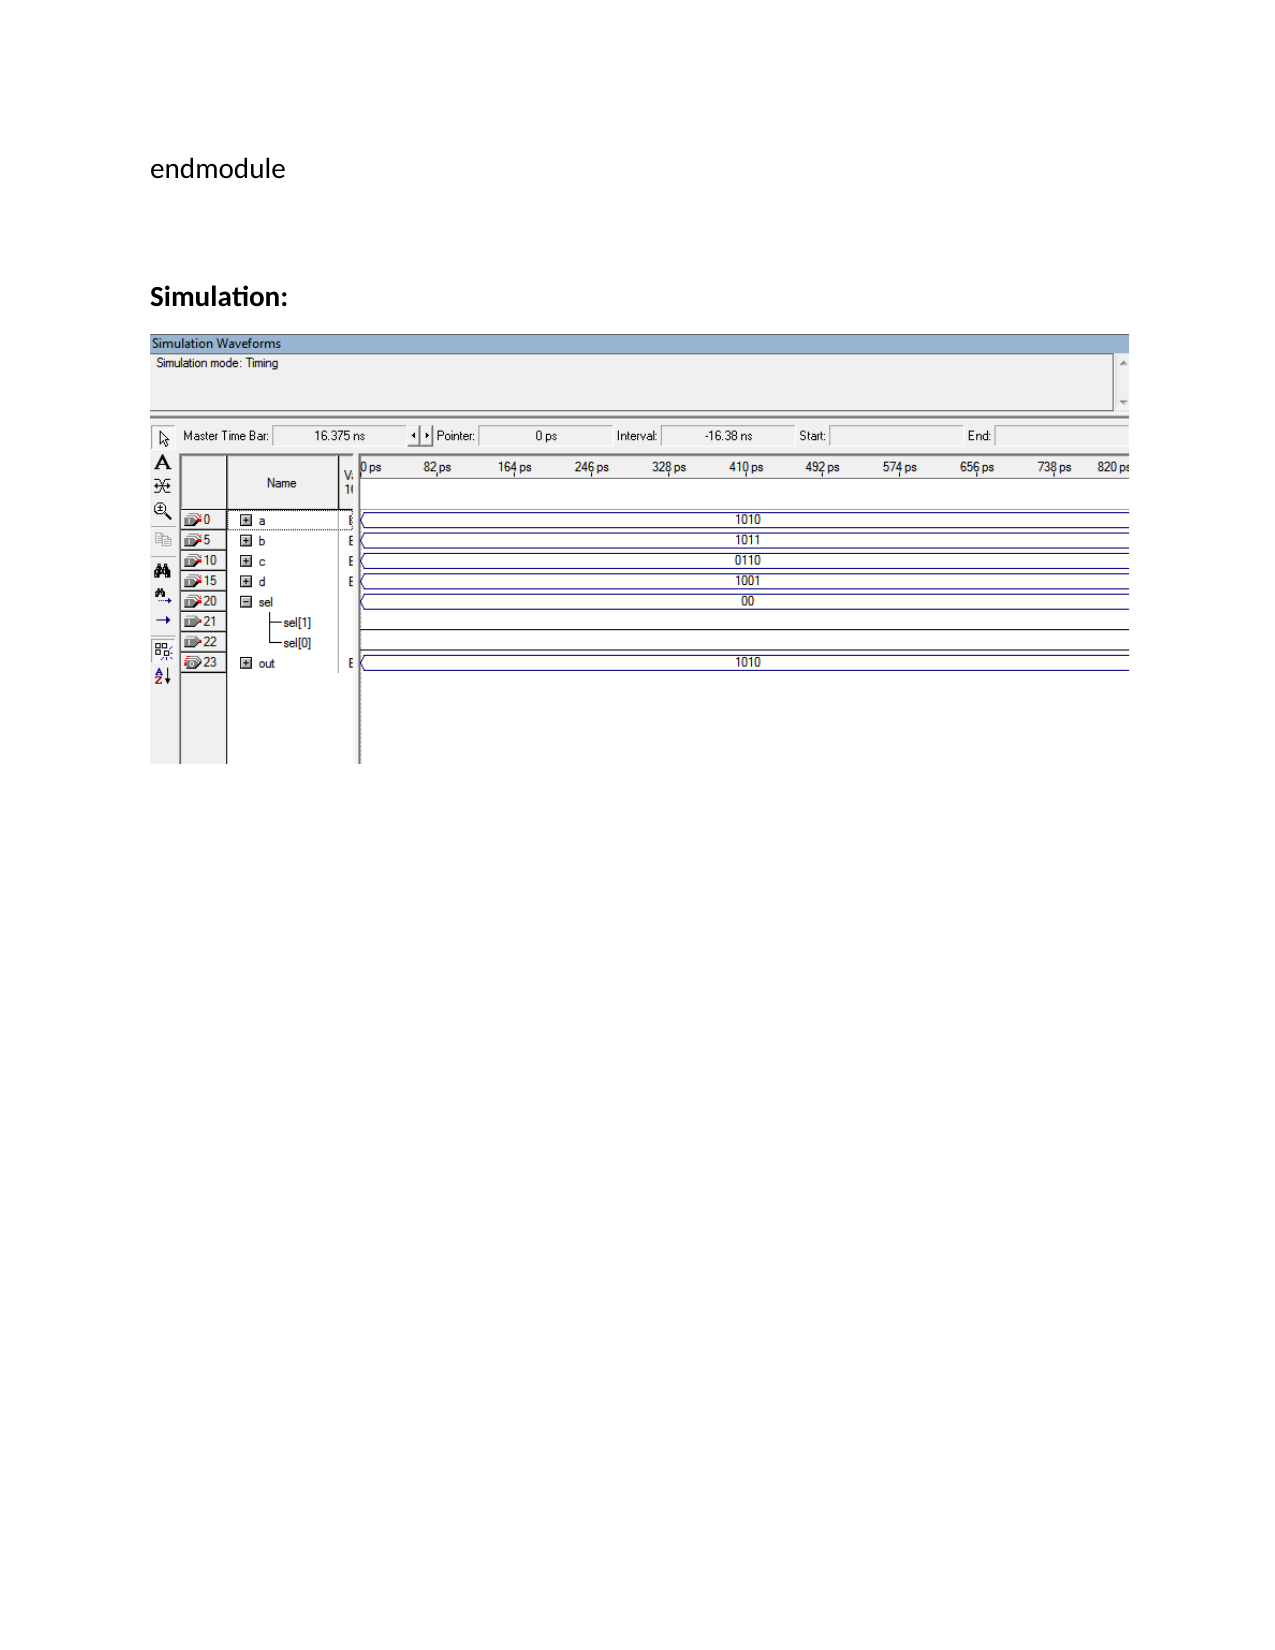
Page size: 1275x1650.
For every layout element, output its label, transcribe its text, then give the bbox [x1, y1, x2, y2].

picture [150, 334, 1130, 764]
text endmodule [150, 150, 1125, 186]
text Simulation: [150, 278, 1125, 313]
